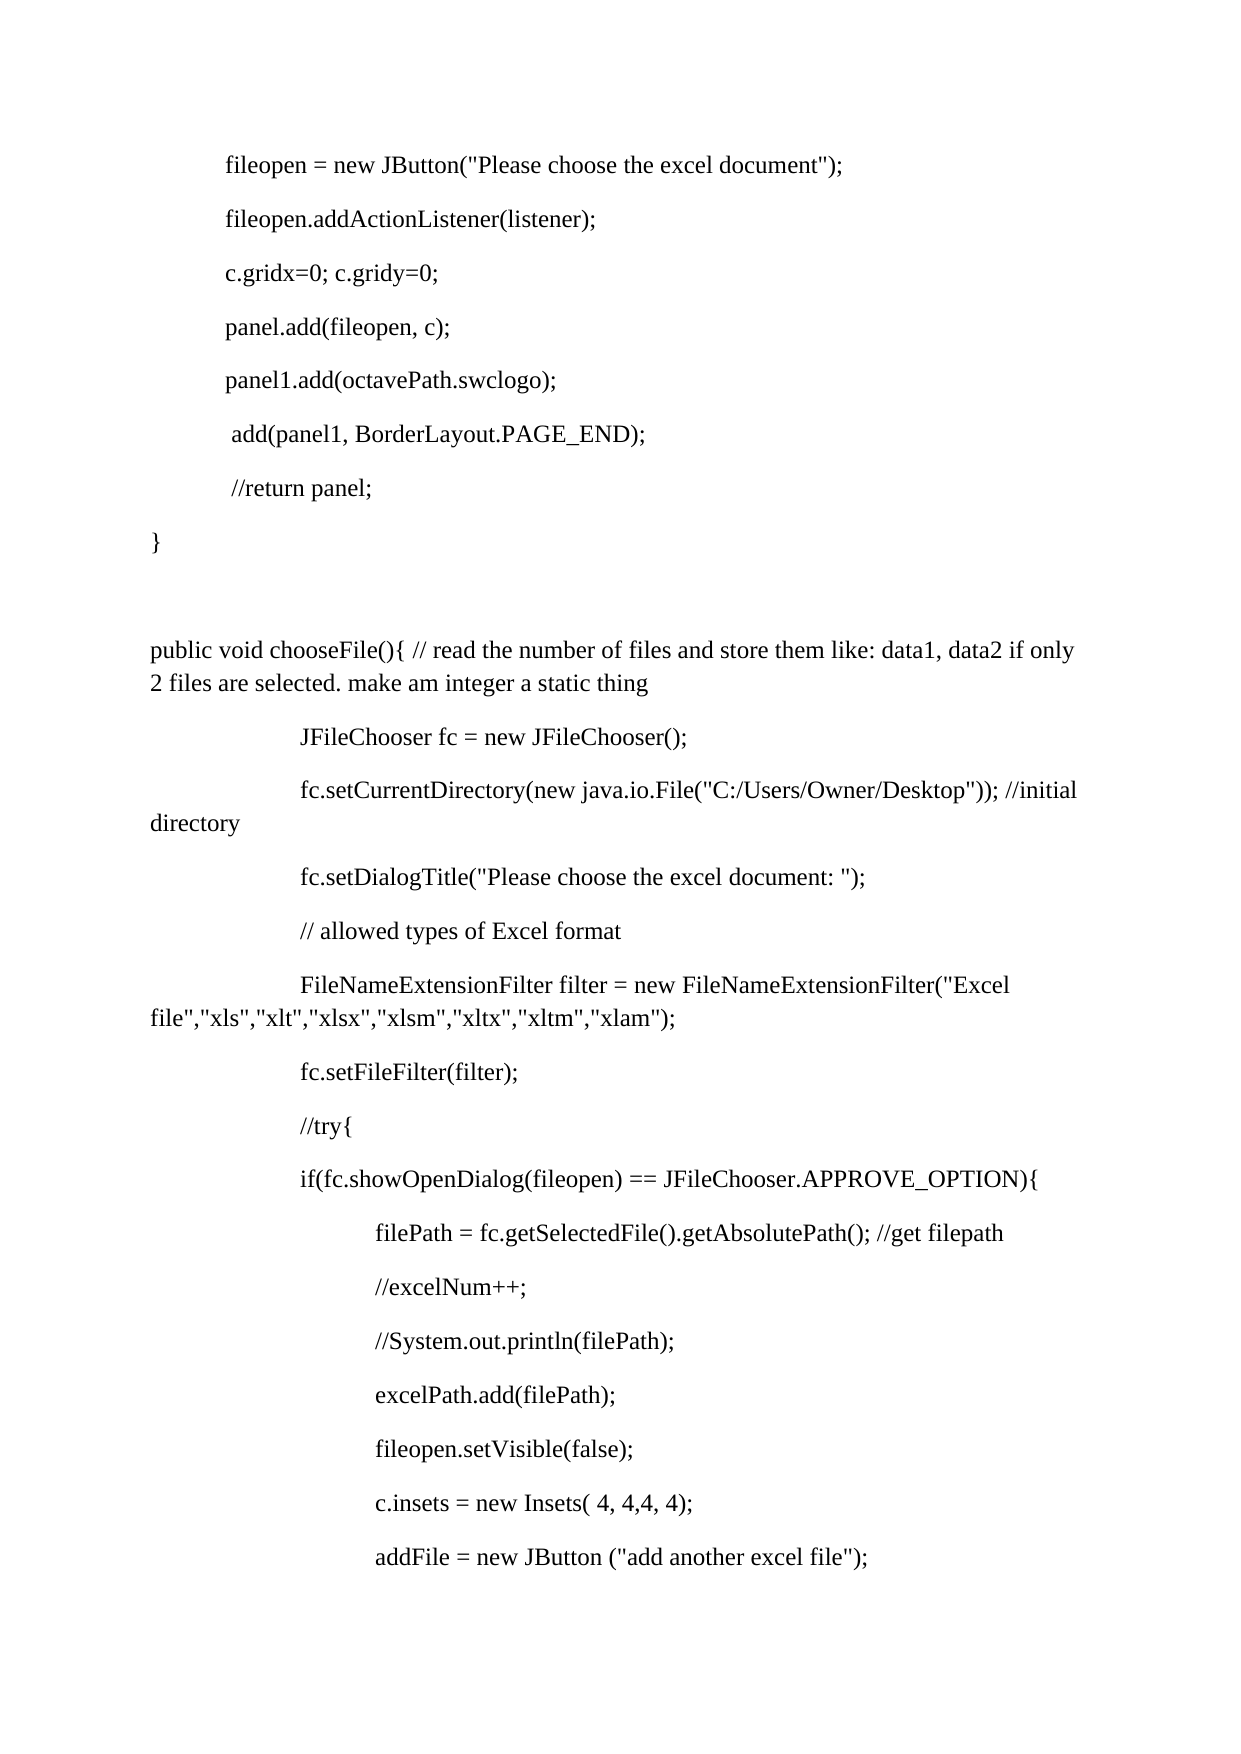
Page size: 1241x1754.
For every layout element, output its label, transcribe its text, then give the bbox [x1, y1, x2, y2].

text fileopen = new JButton("Please choose the excel document"); [150, 150, 1090, 179]
text FileNameExtensionFilter filter = new FileNameExtensionFilter("Excel file","xls","xlt","xlsx","xlsm","xltx","xltm","xlam"); [150, 970, 1090, 1032]
text //try{ [150, 1111, 1090, 1139]
text //System.out.println(filePath); [150, 1326, 1090, 1355]
text add(panel1, BorderLayout.PAGE_END); [150, 419, 1090, 448]
text if(fc.showOpenDialog(fileopen) == JFileChooser.APPROVE_OPTION){ [150, 1164, 1090, 1193]
text panel1.add(octavePath.swclogo); [150, 365, 1090, 394]
text panel.add(fileopen, c); [150, 312, 1090, 340]
text } [150, 527, 1090, 556]
text fileopen.setVisible(false); [150, 1434, 1090, 1463]
text c.insets = new Insets( 4, 4,4, 4); [150, 1488, 1090, 1516]
text c.gridx=0; c.gridy=0; [150, 258, 1090, 286]
text addFile = new JButton ("add another excel file"); [150, 1542, 1090, 1570]
text JFileChooser fc = new JFileChooser(); [150, 722, 1090, 750]
text //excelNum++; [150, 1272, 1090, 1301]
text //return panel; [150, 473, 1090, 502]
text fc.setDialogTitle("Please choose the excel document: "); [150, 862, 1090, 891]
text filePath = fc.getSelectedFile().getAbsolutePath(); //get filepath [150, 1218, 1090, 1247]
text fc.setCurrentDirectory(new java.io.File("C:/Users/Owner/Desktop")); //initial directory [150, 775, 1090, 837]
text public void chooseFile(){ // read the number of files and store them like: data1, data2 if only 2 files are selected. make am integer a static thing [150, 635, 1090, 696]
text fileopen.addActionListener(listener); [150, 204, 1090, 233]
text fc.setFileFilter(filter); [150, 1057, 1090, 1086]
text excelPath.add(filePath); [150, 1380, 1090, 1409]
text // allowed types of Excel format [150, 916, 1090, 945]
